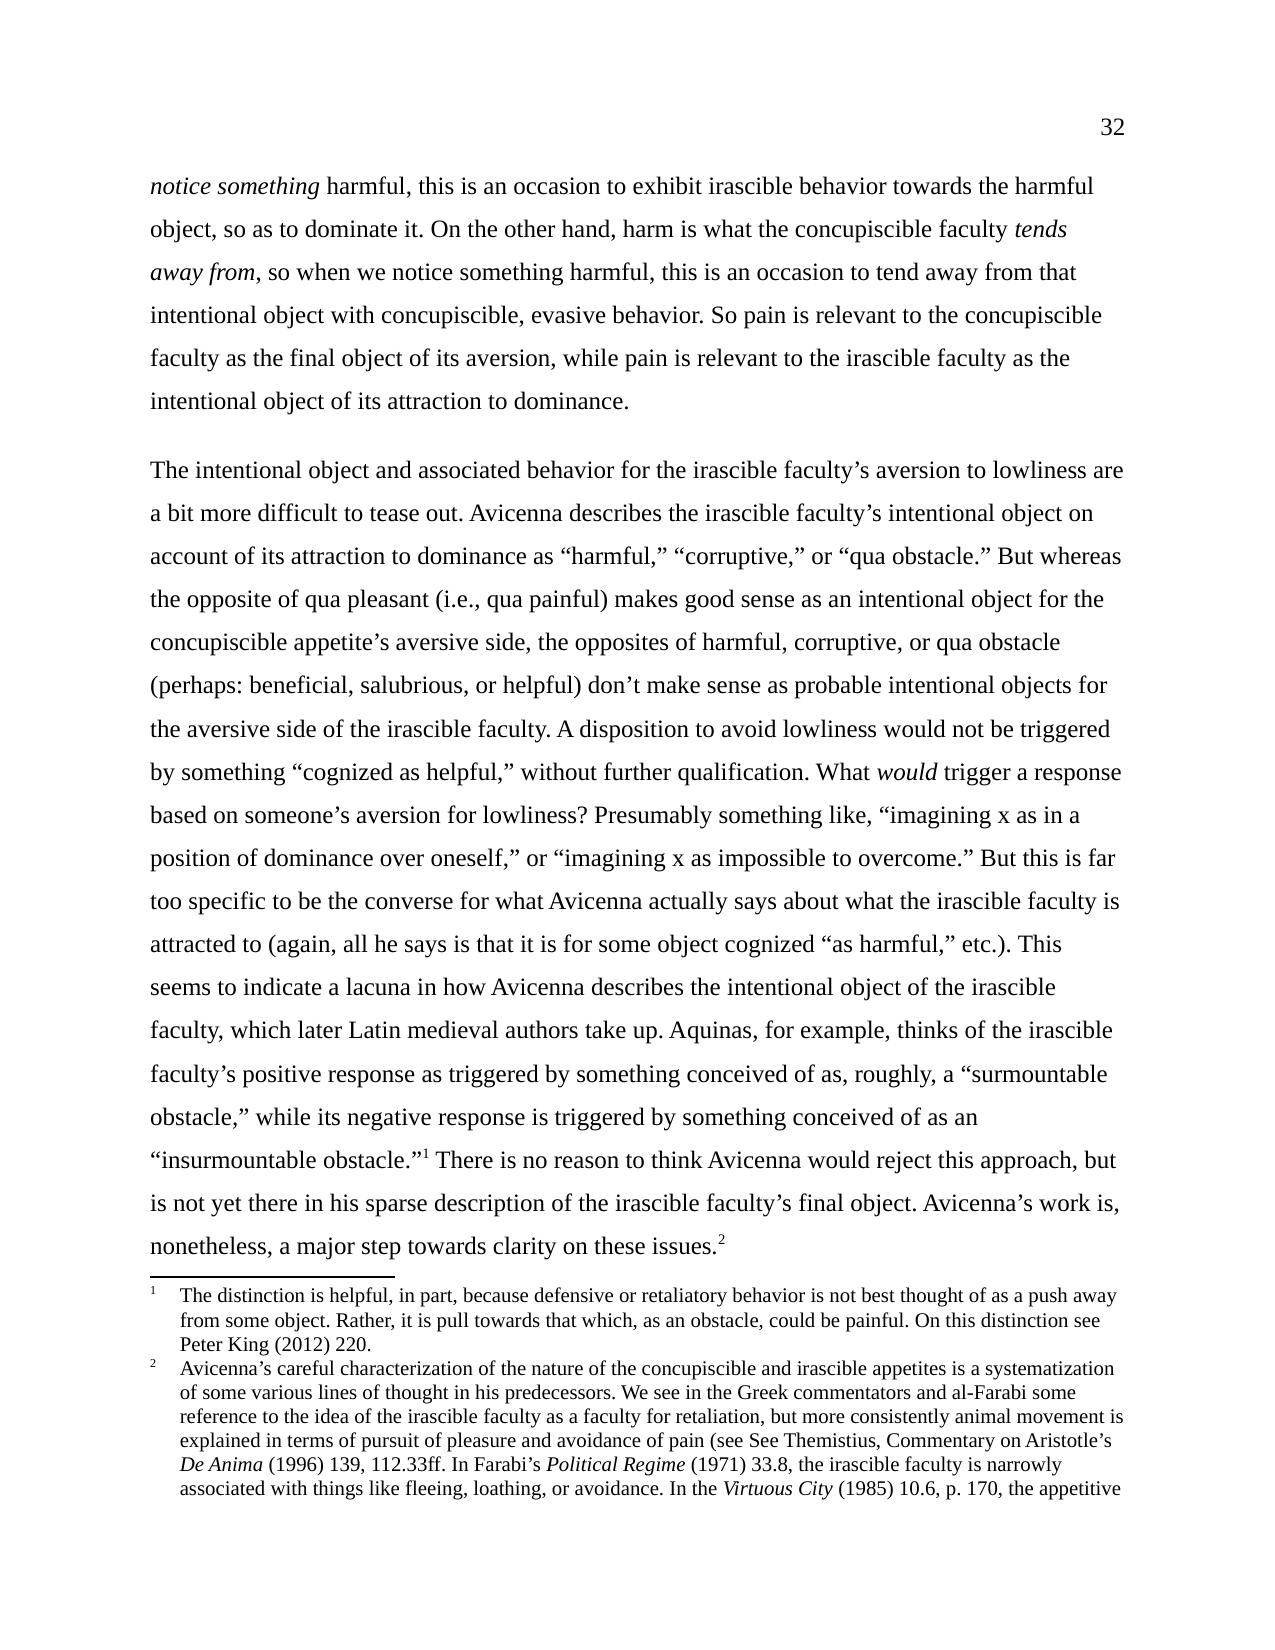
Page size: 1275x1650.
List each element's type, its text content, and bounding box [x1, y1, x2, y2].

text notice something harmful, this is an occasion to exhibit irascible behavior towards the harmful object, so as to dominate it. On the other hand, harm is what the concupiscible faculty tends away from, so when we notice something harmful, this is an occasion to tend away from that intentional object with concupiscible, evasive behavior. So pain is relevant to the concupiscible faculty as the final object of its aversion, while pain is relevant to the irascible faculty as the intentional object of its attraction to dominance. [150, 171, 1125, 415]
text Avicenna’s careful characterization of the nature of the concupiscible and irascible appetites is a systematization of some various lines of thought in his predecessors. We see in the Greek commentators and al-Farabi some reference to the idea of the irascible faculty as a faculty for retaliation, but more consistently animal movement is explained in terms of pursuit of pleasure and avoidance of pain (see See Themistius, Commentary on Aristotle’s De Anima (1996) 139, 112.33ff. In Farabi’s Political Regime (1971) 33.8, the irascible faculty is narrowly associated with things like fleeing, loathing, or avoidance. In the Virtuous City (1985) 10.6, p. 170, the appetitive [150, 1356, 1125, 1500]
text The intentional object and associated behavior for the irascible faculty’s aversion to lowliness are a bit more difficult to tease out. Avicenna describes the irascible faculty’s intentional object on account of its attraction to dominance as “harmful,” “corruptive,” or “qua obstacle.” But whereas the opposite of qua pleasant (i.e., qua painful) makes good sense as an intentional object for the concupiscible appetite’s aversive side, the opposites of harmful, corruptive, or qua obstacle (perhaps: beneficial, salubrious, or helpful) don’t make sense as probable intentional objects for the aversive side of the irascible faculty. A disposition to avoid lowliness would not be triggered by something “cognized as helpful,” without further qualification. What would trigger a response based on someone’s aversion for lowliness? Presumably something like, “imagining x as in a position of dominance over oneself,” or “imagining x as impossible to overcome.” But this is far too specific to be the converse for what Avicenna actually says about what the irascible faculty is attracted to (again, all he says is that it is for some object cognized “as harmful,” etc.). This seems to indicate a lacuna in how Avicenna describes the intentional object of the irascible faculty, which later Latin medieval authors take up. Aquinas, for example, thinks of the irascible faculty’s positive response as triggered by something conceived of as, roughly, a “surmountable obstacle,” while its negative response is triggered by something conceived of as an “insurmountable obstacle.” There is no reason to think Avicenna would reject this approach, but is not yet there in his sparse description of the irascible faculty’s final object. Avicenna’s work is, nonetheless, a major step towards clarity on these issues. [150, 455, 1125, 1260]
text The distinction is helpful, in part, because defensive or retaliatory behavior is not best thought of as a push away from some object. Rather, it is pull towards that which, as an obstacle, could be painful. On this distinction see Peter King (2012) 220. [150, 1283, 1125, 1356]
